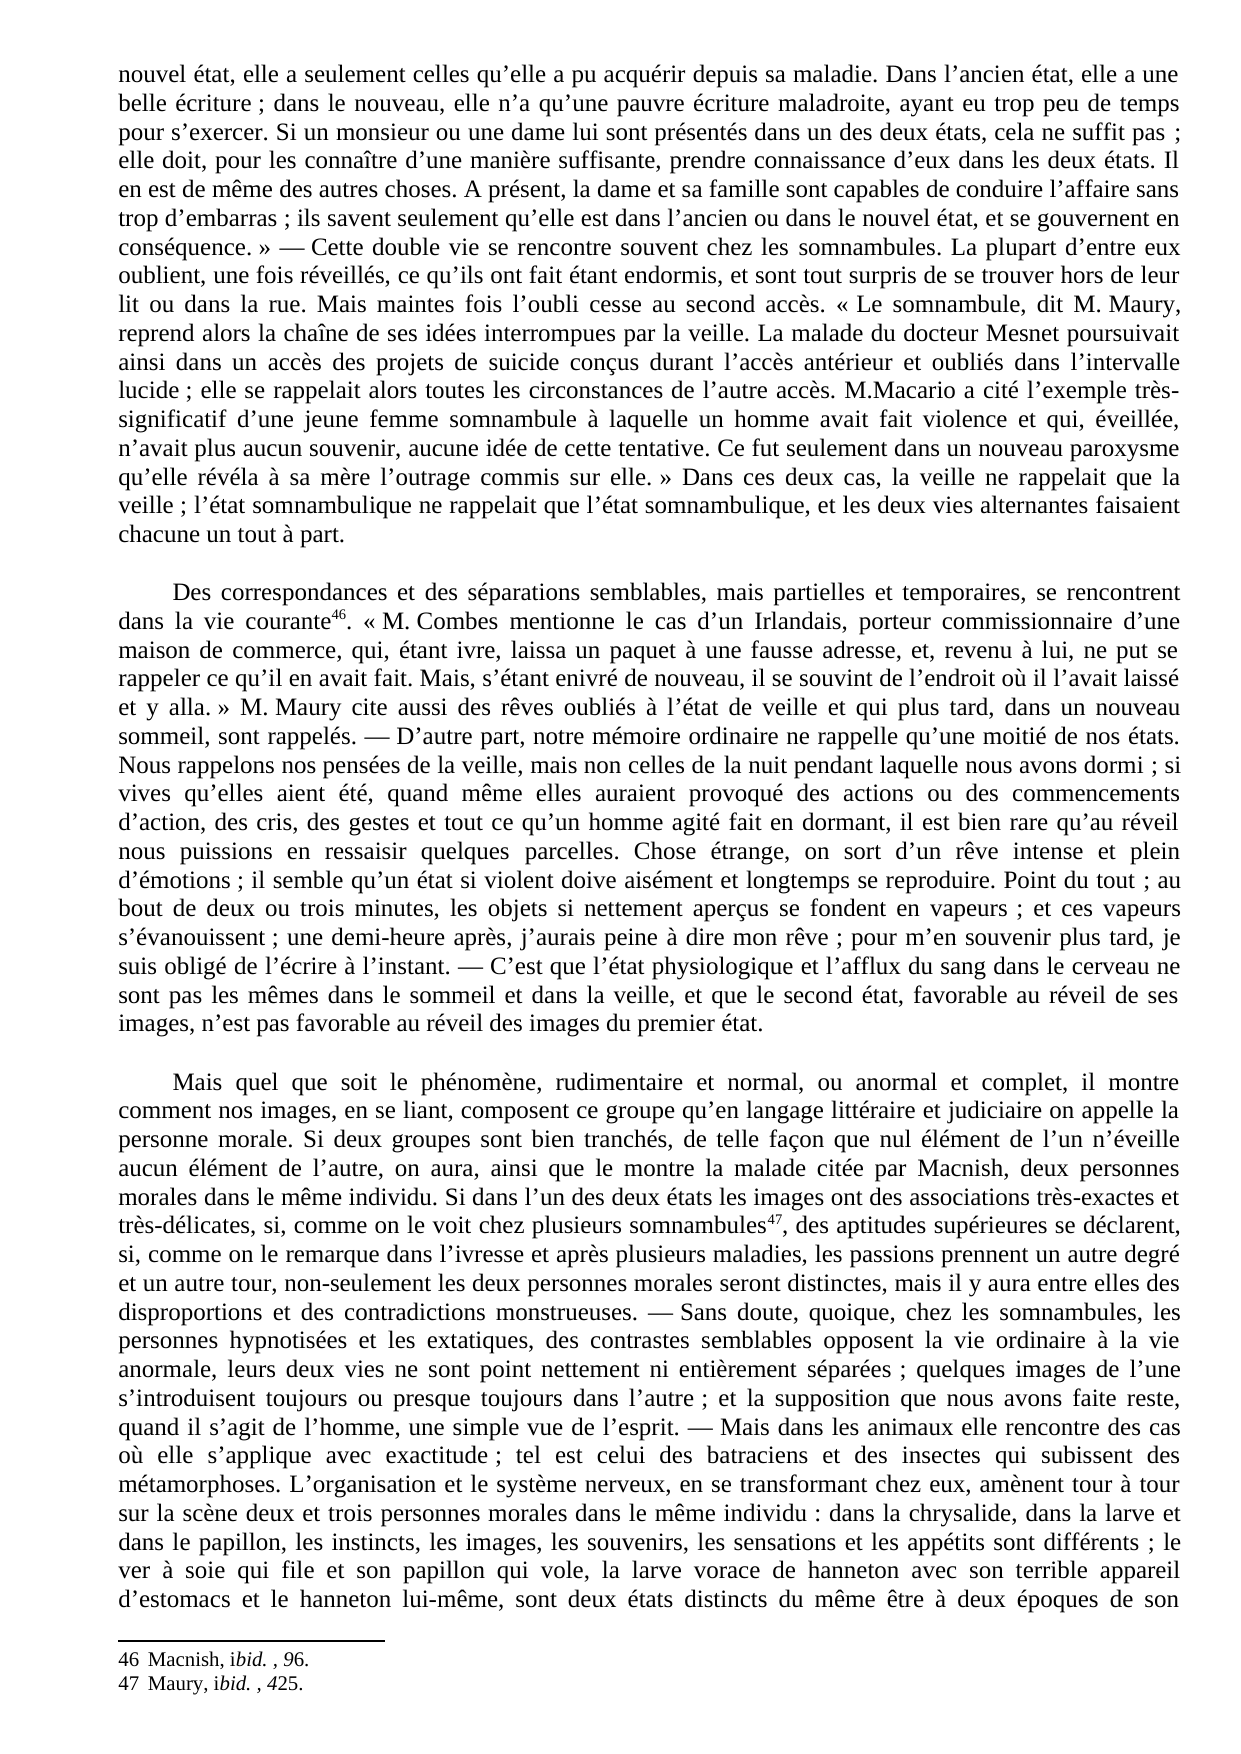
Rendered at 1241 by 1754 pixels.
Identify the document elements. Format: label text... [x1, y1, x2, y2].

text Des correspondances et des séparations semblables, mais partielles et temporaires, se rencontrent dans la vie courante. « M. Combes mentionne le cas d’un Irlandais, porteur commissionnaire d’une maison de commerce, qui, étant ivre, laissa un paquet à une fausse adresse, et, revenu à lui, ne put se rappeler ce qu’il en avait fait. Mais, s’étant enivré de nouveau, il se souvint de l’endroit où il l’avait laissé et y alla. » M. Maury cite aussi des rêves oubliés à l’état de veille et qui plus tard, dans un nouveau sommeil, sont rappelés. — D’autre part, notre mémoire ordinaire ne rappelle qu’une moitié de nos états. Nous rappelons nos pensées de la veille, mais non celles de la nuit pendant laquelle nous avons dormi ; si vives qu’elles aient été, quand même elles auraient provoqué des actions ou des commencements d’action, des cris, des gestes et tout ce qu’un homme agité fait en dormant, il est bien rare qu’au réveil nous puissions en ressaisir quelques parcelles. Chose étrange, on sort d’un rêve intense et plein d’émotions ; il semble qu’un état si violent doive aisément et longtemps se reproduire. Point du tout ; au bout de deux ou trois minutes, les objets si nettement aperçus se fondent en vapeurs ; et ces vapeurs s’évanouissent ; une demi-heure après, j’aurais peine à dire mon rêve ; pour m’en souvenir plus tard, je suis obligé de l’écrire à l’instant. — C’est que l’état physiologique et l’afflux du sang dans le cerveau ne sont pas les mêmes dans le sommeil et dans la veille, et que le second état, favorable au réveil de ses images, n’est pas favorable au réveil des images du premier état. [118, 577, 1181, 1037]
text Maury, ibid. , 425. [118, 1671, 1181, 1695]
text nouvel état, elle a seulement celles qu’elle a pu acquérir depuis sa maladie. Dans l’ancien état, elle a une belle écriture ; dans le nouveau, elle n’a qu’une pauvre écriture maladroite, ayant eu trop peu de temps pour s’exercer. Si un monsieur ou une dame lui sont présentés dans un des deux états, cela ne suffit pas ; elle doit, pour les connaître d’une manière suffisante, prendre connaissance d’eux dans les deux états. Il en est de même des autres choses. A présent, la dame et sa famille sont capables de conduire l’affaire sans trop d’embarras ; ils savent seulement qu’elle est dans l’ancien ou dans le nouvel état, et se gouvernent en conséquence. » — Cette double vie se rencontre souvent chez les somnambules. La plupart d’entre eux oublient, une fois réveillés, ce qu’ils ont fait étant endormis, et sont tout surpris de se trouver hors de leur lit ou dans la rue. Mais maintes fois l’oubli cesse au second accès. « Le somnambule, dit M. Maury, reprend alors la chaîne de ses idées interrompues par la veille. La malade du docteur Mesnet poursuivait ainsi dans un accès des projets de suicide conçus durant l’accès antérieur et oubliés dans l’intervalle lucide ; elle se rappelait alors toutes les circonstances de l’autre accès. M.Macario a cité l’exemple très-significatif d’une jeune femme somnambule à laquelle un homme avait fait violence et qui, éveillée, n’avait plus aucun souvenir, aucune idée de cette tentative. Ce fut seulement dans un nouveau paroxysme qu’elle révéla à sa mère l’outrage commis sur elle. » Dans ces deux cas, la veille ne rappelait que la veille ; l’état somnambulique ne rappelait que l’état somnambulique, et les deux vies alternantes faisaient chacune un tout à part. [118, 59, 1181, 548]
text Mais quel que soit le phénomène, rudimentaire et normal, ou anormal et complet, il montre comment nos images, en se liant, composent ce groupe qu’en langage littéraire et judiciaire on appelle la personne morale. Si deux groupes sont bien tranchés, de telle façon que nul élément de l’un n’éveille aucun élément de l’autre, on aura, ainsi que le montre la malade citée par Macnish, deux personnes morales dans le même individu. Si dans l’un des deux états les images ont des associations très-exactes et très-délicates, si, comme on le voit chez plusieurs somnambules, des aptitudes supérieures se déclarent, si, comme on le remarque dans l’ivresse et après plusieurs maladies, les passions prennent un autre degré et un autre tour, non-seulement les deux personnes morales seront distinctes, mais il y aura entre elles des disproportions et des contradictions monstrueuses. — Sans doute, quoique, chez les somnambules, les personnes hypnotisées et les extatiques, des contrastes semblables opposent la vie ordinaire à la vie anormale, leurs deux vies ne sont point nettement ni entièrement séparées ; quelques images de l’une s’introduisent toujours ou presque toujours dans l’autre ; et la supposition que nous avons faite reste, quand il s’agit de l’homme, une simple vue de l’esprit. — Mais dans les animaux elle rencontre des cas où elle s’applique avec exactitude ; tel est celui des batraciens et des insectes qui subissent des métamorphoses. L’organisation et le système nerveux, en se transformant chez eux, amènent tour à tour sur la scène deux et trois personnes morales dans le même individu : dans la chrysalide, dans la larve et dans le papillon, les instincts, les images, les souvenirs, les sensations et les appétits sont différents ; le ver à soie qui file et son papillon qui vole, la larve vorace de hanneton avec son terrible appareil d’estomacs et le hanneton lui-même, sont deux états distincts du même être à deux époques de son [118, 1067, 1181, 1613]
text Macnish, ibid. , 96. [118, 1647, 1181, 1671]
